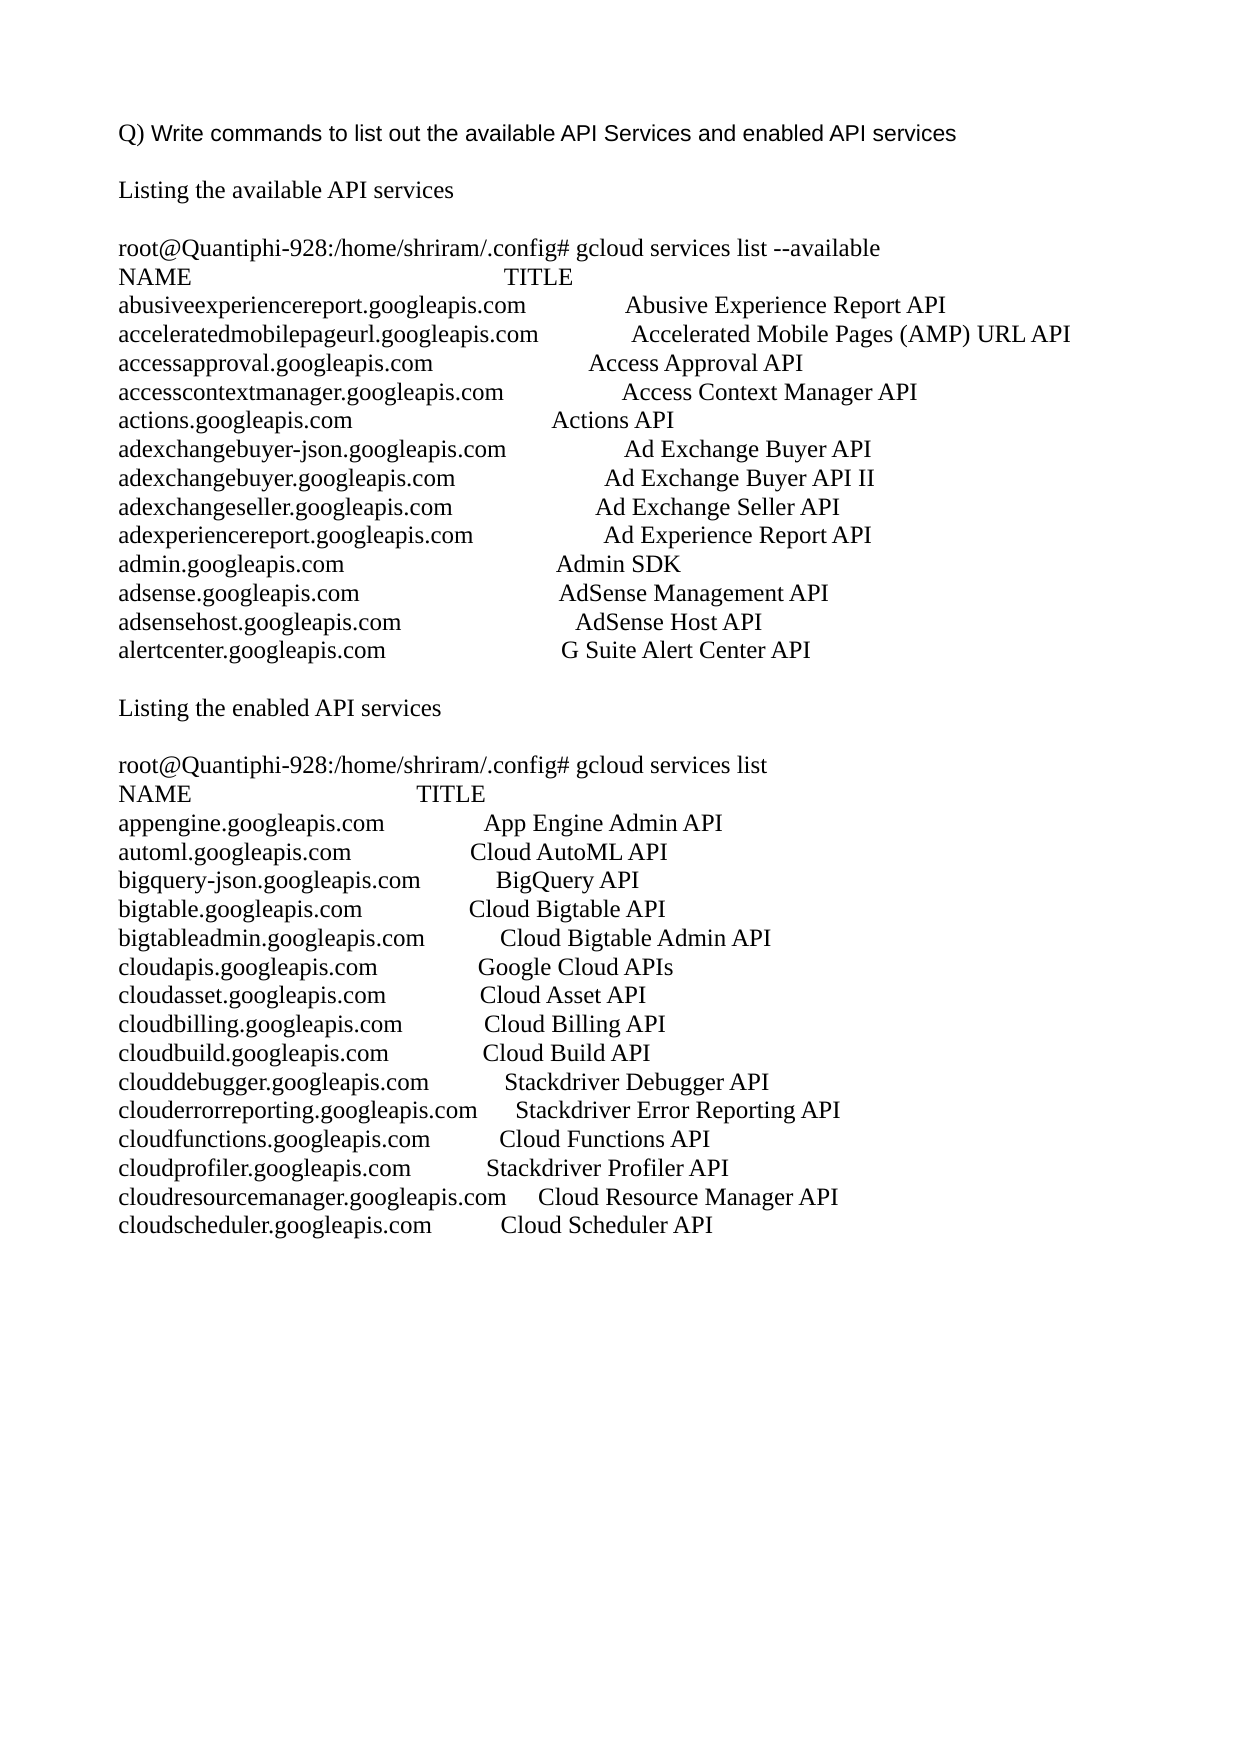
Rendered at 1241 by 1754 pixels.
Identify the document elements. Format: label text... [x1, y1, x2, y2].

text bigquery-json.googleapis.com BigQuery API [118, 866, 1122, 894]
text Q) Write commands to list out the available API Services and enabled API services [118, 118, 1122, 147]
text adexchangebuyer-json.googleapis.com Ad Exchange Buyer API [118, 434, 1122, 463]
text adexchangeseller.googleapis.com Ad Exchange Seller API [118, 492, 1122, 521]
text NAME TITLE [118, 779, 1122, 808]
text cloudscheduler.googleapis.com Cloud Scheduler API [118, 1211, 1122, 1239]
text appengine.googleapis.com App Engine Admin API [118, 808, 1122, 837]
text actions.googleapis.com Actions API [118, 406, 1122, 434]
text clouddebugger.googleapis.com Stackdriver Debugger API [118, 1067, 1122, 1096]
text NAME TITLE [118, 262, 1122, 291]
text adsense.googleapis.com AdSense Management API [118, 578, 1122, 607]
text root@Quantiphi-928:/home/shriram/.config# gcloud services list --available [118, 233, 1122, 262]
text adexperiencereport.googleapis.com Ad Experience Report API [118, 521, 1122, 549]
text adsensehost.googleapis.com AdSense Host API [118, 607, 1122, 636]
text cloudresourcemanager.googleapis.com Cloud Resource Manager API [118, 1182, 1122, 1211]
text alertcenter.googleapis.com G Suite Alert Center API [118, 636, 1122, 664]
text Listing the available API services [118, 176, 1122, 204]
text accessapproval.googleapis.com Access Approval API [118, 348, 1122, 377]
text admin.googleapis.com Admin SDK [118, 549, 1122, 578]
text bigtable.googleapis.com Cloud Bigtable API [118, 894, 1122, 923]
text cloudfunctions.googleapis.com Cloud Functions API [118, 1124, 1122, 1153]
text acceleratedmobilepageurl.googleapis.com Accelerated Mobile Pages (AMP) URL API [118, 319, 1122, 348]
text cloudapis.googleapis.com Google Cloud APIs [118, 952, 1122, 981]
text adexchangebuyer.googleapis.com Ad Exchange Buyer API II [118, 463, 1122, 492]
text accesscontextmanager.googleapis.com Access Context Manager API [118, 377, 1122, 406]
text cloudbuild.googleapis.com Cloud Build API [118, 1038, 1122, 1067]
text cloudasset.googleapis.com Cloud Asset API [118, 981, 1122, 1009]
text clouderrorreporting.googleapis.com Stackdriver Error Reporting API [118, 1096, 1122, 1124]
text bigtableadmin.googleapis.com Cloud Bigtable Admin API [118, 923, 1122, 952]
text Listing the enabled API services [118, 693, 1122, 722]
text cloudbilling.googleapis.com Cloud Billing API [118, 1009, 1122, 1038]
text abusiveexperiencereport.googleapis.com Abusive Experience Report API [118, 291, 1122, 319]
text root@Quantiphi-928:/home/shriram/.config# gcloud services list [118, 751, 1122, 779]
text automl.googleapis.com Cloud AutoML API [118, 837, 1122, 866]
text cloudprofiler.googleapis.com Stackdriver Profiler API [118, 1153, 1122, 1182]
